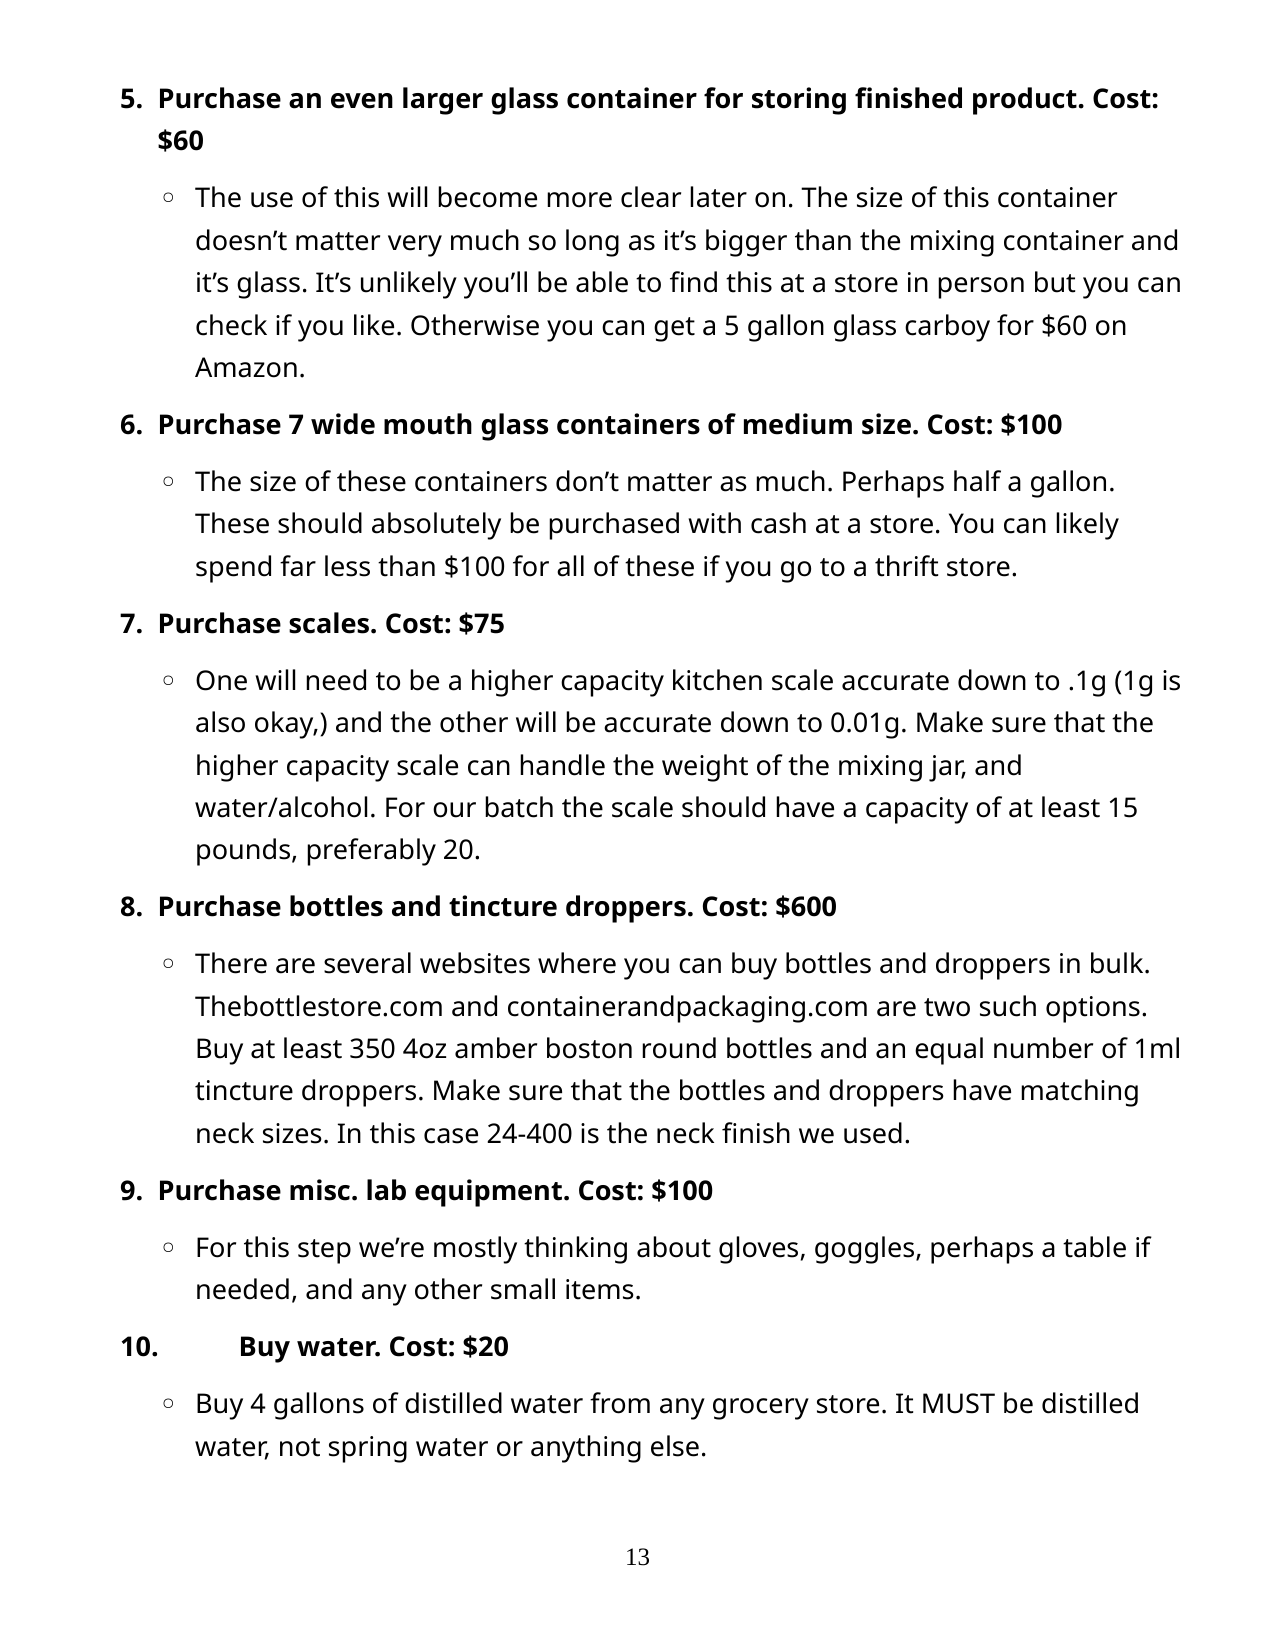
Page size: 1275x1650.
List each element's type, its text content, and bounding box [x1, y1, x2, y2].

list Purchase misc. lab equipment. Cost: $100 [120, 1171, 1192, 1208]
list Buy water. Cost: $20 [120, 1328, 1192, 1364]
list Purchase scales. Cost: $75 [120, 604, 1192, 641]
list Buy 4 gallons of distilled water from any grocery store. It MUST be distilled water, not spring water or anything else. [157, 1384, 1192, 1464]
list One will need to be a higher capacity kitchen scale accurate down to .1g (1g is also okay,) and the other will be accurate down to 0.01g. Make sure that the higher capacity scale can handle the weight of the mixing jar, and water/alcohol. For our batch the scale should have a capacity of at least 15 pounds, preferably 20. [157, 661, 1192, 868]
list Purchase 7 wide mouth glass containers of medium size. Cost: $100 [120, 405, 1192, 442]
list The size of these containers don’t matter as much. Perhaps half a gallon. These should absolutely be purchased with cash at a store. You can likely spend far less than $100 for all of these if you go to a thrift store. [157, 462, 1192, 584]
list Purchase an even larger glass container for storing finished product. Cost: $60 [120, 79, 1192, 159]
list The use of this will become more clear later on. The size of this container doesn’t matter very much so long as it’s bigger than the mixing container and it’s glass. It’s unlikely you’ll be able to find this at a store in person but you can check if you like. Otherwise you can get a 5 gallon glass carboy for $60 on Amazon. [157, 179, 1192, 385]
list There are several websites where you can buy bottles and droppers in bulk. Thebottlestore.com and containerandpackaging.com are two such options. Buy at least 350 4oz amber boston round bottles and an equal number of 1ml tincture droppers. Make sure that the bottles and droppers have matching neck sizes. In this case 24-400 is the neck finish we used. [157, 945, 1192, 1151]
list For this step we’re mostly thinking about gloves, goggles, perhaps a table if needed, and any other small items. [157, 1228, 1192, 1307]
list Purchase bottles and tincture droppers. Cost: $600 [120, 888, 1192, 924]
